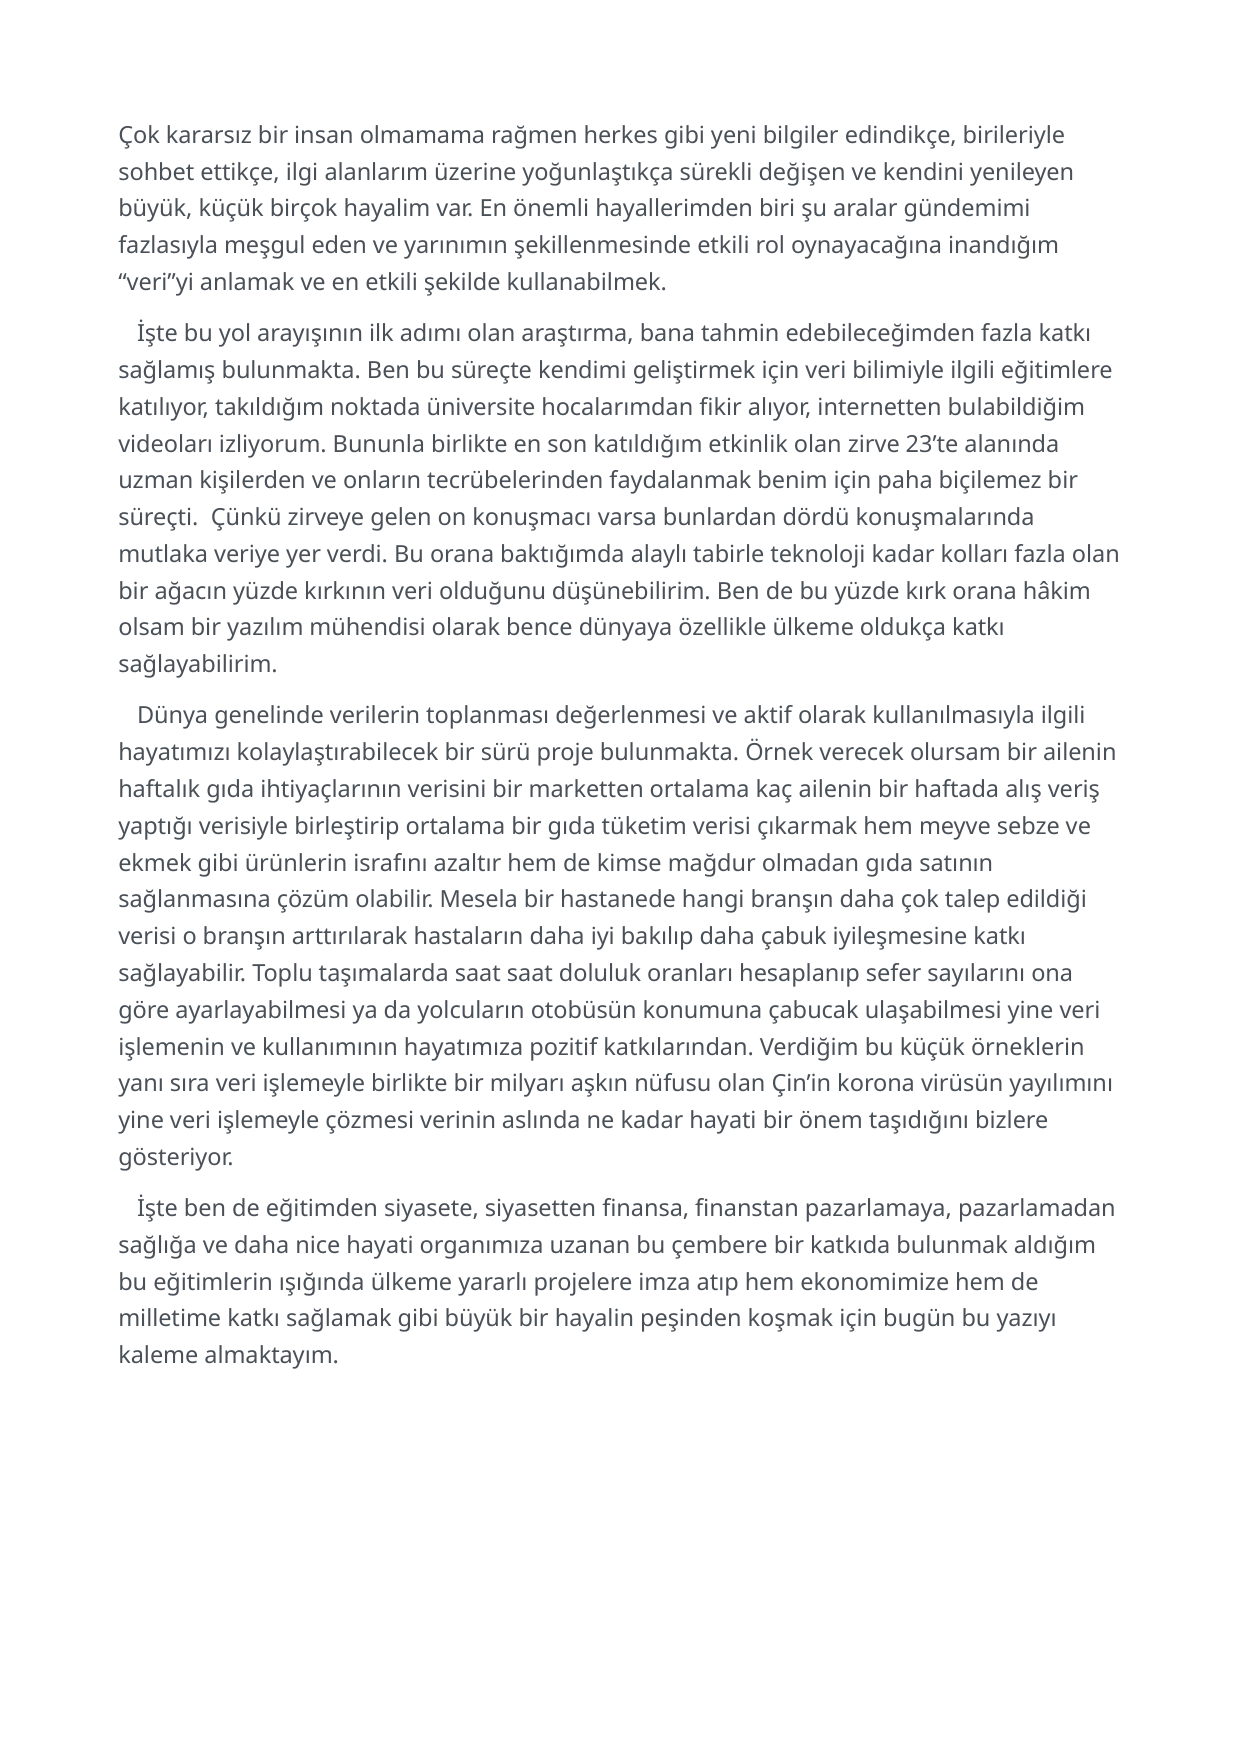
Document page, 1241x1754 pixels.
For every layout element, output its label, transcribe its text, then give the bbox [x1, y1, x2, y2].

text İşte bu yol arayışının ilk adımı olan araştırma, bana tahmin edebileceğimden fazla katkı sağlamış bulunmakta. Ben bu süreçte kendimi geliştirmek için veri bilimiyle ilgili eğitimlere katılıyor, takıldığım noktada üniversite hocalarımdan fikir alıyor, internetten bulabildiğim videoları izliyorum. Bununla birlikte en son katıldığım etkinlik olan zirve 23’te alanında uzman kişilerden ve onların tecrübelerinden faydalanmak benim için paha biçilemez bir süreçti. Çünkü zirveye gelen on konuşmacı varsa bunlardan dördü konuşmalarında mutlaka veriye yer verdi. Bu orana baktığımda alaylı tabirle teknoloji kadar kolları fazla olan bir ağacın yüzde kırkının veri olduğunu düşünebilirim. Ben de bu yüzde kırk orana hâkim olsam bir yazılım mühendisi olarak bence dünyaya özellikle ülkeme oldukça katkı sağlayabilirim. [118, 317, 1122, 679]
text İşte ben de eğitimden siyasete, siyasetten finansa, finanstan pazarlamaya, pazarlamadan sağlığa ve daha nice hayati organımıza uzanan bu çembere bir katkıda bulunmak aldığım bu eğitimlerin ışığında ülkeme yararlı projelere imza atıp hem ekonomimize hem de milletime katkı sağlamak gibi büyük bir hayalin peşinden koşmak için bugün bu yazıyı kaleme almaktayım. [118, 1191, 1122, 1371]
text Çok kararsız bir insan olmamama rağmen herkes gibi yeni bilgiler edindikçe, birileriyle sohbet ettikçe, ilgi alanlarım üzerine yoğunlaştıkça sürekli değişen ve kendini yenileyen büyük, küçük birçok hayalim var. En önemli hayallerimden biri şu aralar gündemimi fazlasıyla meşgul eden ve yarınımın şekillenmesinde etkili rol oynayacağına inandığım “veri”yi anlamak ve en etkili şekilde kullanabilmek. [118, 118, 1122, 297]
text Dünya genelinde verilerin toplanması değerlenmesi ve aktif olarak kullanılmasıyla ilgili hayatımızı kolaylaştırabilecek bir sürü proje bulunmakta. Örnek verecek olursam bir ailenin haftalık gıda ihtiyaçlarının verisini bir marketten ortalama kaç ailenin bir haftada alış veriş yaptığı verisiyle birleştirip ortalama bir gıda tüketim verisi çıkarmak hem meyve sebze ve ekmek gibi ürünlerin israfını azaltır hem de kimse mağdur olmadan gıda satının sağlanmasına çözüm olabilir. Mesela bir hastanede hangi branşın daha çok talep edildiği verisi o branşın arttırılarak hastaların daha iyi bakılıp daha çabuk iyileşmesine katkı sağlayabilir. Toplu taşımalarda saat saat doluluk oranları hesaplanıp sefer sayılarını ona göre ayarlayabilmesi ya da yolcuların otobüsün konumuna çabucak ulaşabilmesi yine veri işlemenin ve kullanımının hayatımıza pozitif katkılarından. Verdiğim bu küçük örneklerin yanı sıra veri işlemeyle birlikte bir milyarı aşkın nüfusu olan Çin’in korona virüsün yayılımını yine veri işlemeyle çözmesi verinin aslında ne kadar hayati bir önem taşıdığını bizlere gösteriyor. [118, 699, 1122, 1172]
